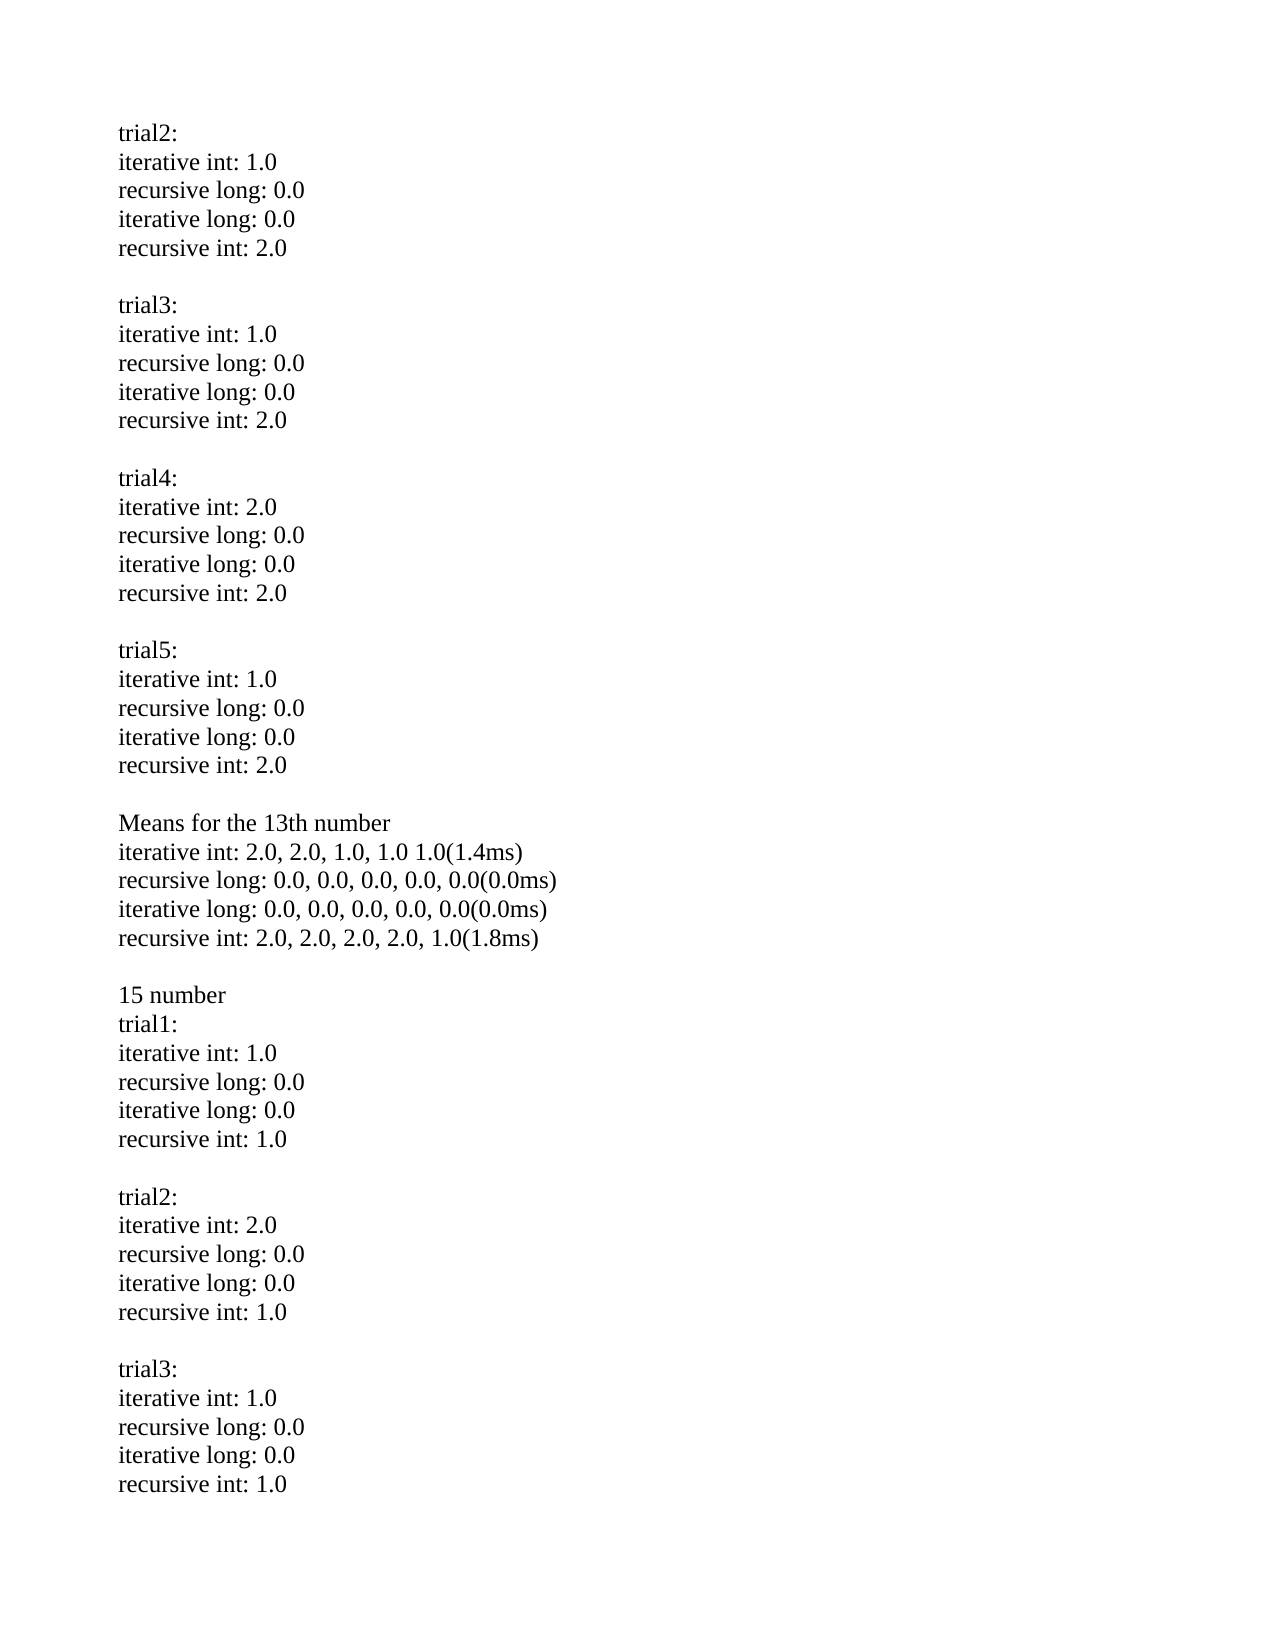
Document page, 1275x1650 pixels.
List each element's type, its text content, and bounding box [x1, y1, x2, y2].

text recursive int: 1.0 [118, 1469, 1157, 1498]
text recursive int: 2.0 [118, 406, 1157, 434]
text iterative int: 2.0, 2.0, 1.0, 1.0 1.0(1.4ms) [118, 837, 1157, 866]
text recursive long: 0.0 [118, 693, 1157, 722]
text trial3: [118, 291, 1157, 319]
text iterative int: 1.0 [118, 319, 1157, 348]
text iterative long: 0.0 [118, 549, 1157, 578]
text recursive int: 1.0 [118, 1124, 1157, 1153]
text recursive long: 0.0 [118, 1412, 1157, 1441]
text recursive long: 0.0, 0.0, 0.0, 0.0, 0.0(0.0ms) [118, 866, 1157, 894]
text recursive long: 0.0 [118, 521, 1157, 549]
text trial5: [118, 636, 1157, 664]
text recursive long: 0.0 [118, 348, 1157, 377]
text trial2: [118, 118, 1157, 147]
text iterative int: 1.0 [118, 1383, 1157, 1412]
text trial1: [118, 1009, 1157, 1038]
text recursive int: 2.0 [118, 751, 1157, 779]
text iterative int: 1.0 [118, 1038, 1157, 1067]
text iterative long: 0.0 [118, 377, 1157, 406]
text iterative long: 0.0 [118, 204, 1157, 233]
text 15 number [118, 981, 1157, 1009]
text iterative int: 2.0 [118, 492, 1157, 521]
text trial4: [118, 463, 1157, 492]
text recursive long: 0.0 [118, 1067, 1157, 1096]
text recursive long: 0.0 [118, 176, 1157, 204]
text iterative long: 0.0 [118, 722, 1157, 751]
text recursive int: 2.0 [118, 578, 1157, 607]
text iterative long: 0.0 [118, 1096, 1157, 1124]
text iterative long: 0.0 [118, 1441, 1157, 1469]
text iterative int: 2.0 [118, 1211, 1157, 1239]
text Means for the 13th number [118, 808, 1157, 837]
text iterative long: 0.0, 0.0, 0.0, 0.0, 0.0(0.0ms) [118, 894, 1157, 923]
text trial2: [118, 1182, 1157, 1211]
text iterative int: 1.0 [118, 664, 1157, 693]
text recursive int: 1.0 [118, 1297, 1157, 1326]
text recursive long: 0.0 [118, 1239, 1157, 1268]
text recursive int: 2.0 [118, 233, 1157, 262]
text trial3: [118, 1354, 1157, 1383]
text recursive int: 2.0, 2.0, 2.0, 2.0, 1.0(1.8ms) [118, 923, 1157, 952]
text iterative int: 1.0 [118, 147, 1157, 176]
text iterative long: 0.0 [118, 1268, 1157, 1297]
